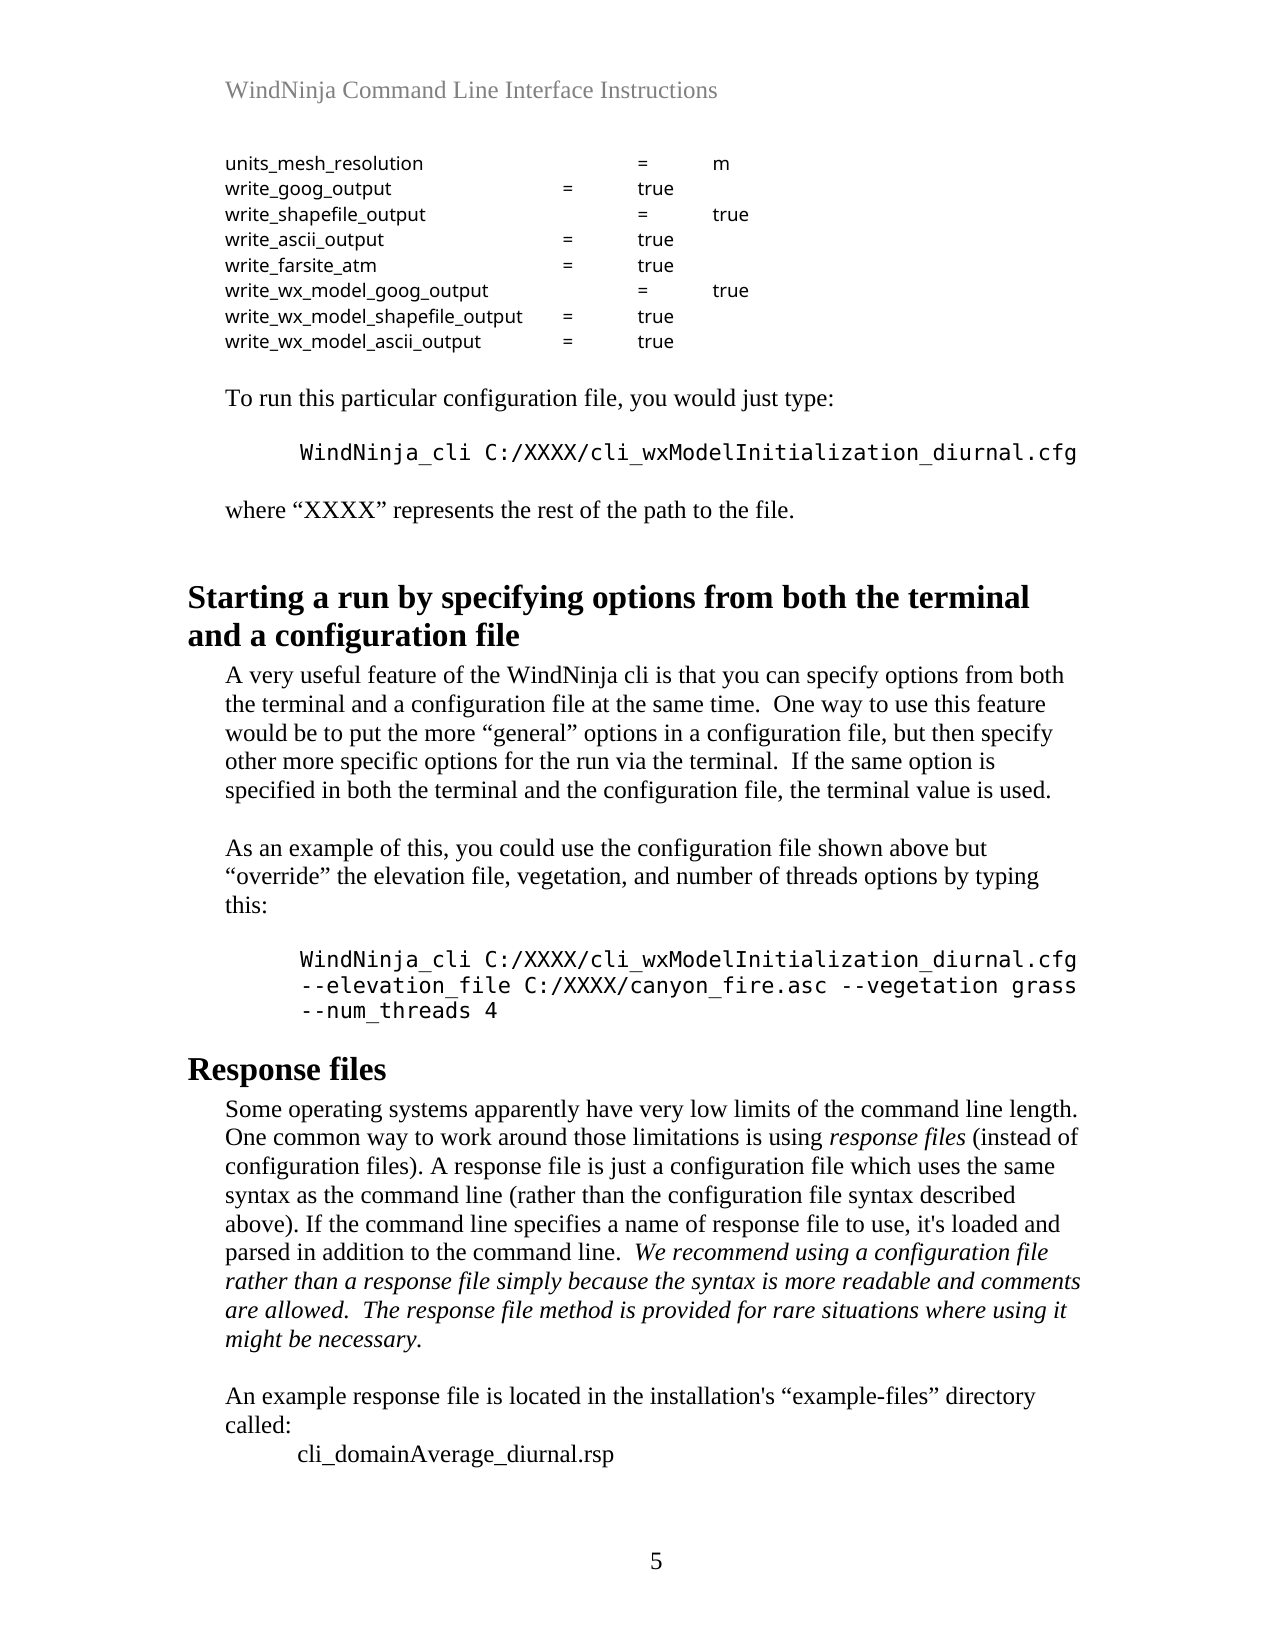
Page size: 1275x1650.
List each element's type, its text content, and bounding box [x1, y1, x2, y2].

list WindNinja_cli C:/XXXX/cli_wxModelInitialization_diurnal.cfg [262, 440, 1087, 466]
list cli_domainAverage_diurnal.rsp [297, 1439, 1087, 1467]
list WindNinja_cli C:/XXXX/cli_wxModelInitialization_diurnal.cfg --elevation_file C:/XXXX/canyon_fire.asc --vegetation grass --num_threads 4 [262, 948, 1087, 1024]
subtitle Starting a run by specifying options from both the terminal and a configuration file [187, 577, 1087, 654]
text write_wx_model_goog_output = true [225, 278, 1087, 303]
text write_farsite_atm = true [225, 252, 1087, 278]
text write_wx_model_ascii_output = true [225, 329, 1087, 354]
subtitle Response files [187, 1049, 1087, 1087]
text write_ascii_output = true [225, 227, 1087, 252]
text To run this particular configuration file, you would just type: [225, 383, 1087, 412]
text units_mesh_resolution = m [225, 150, 1087, 176]
text An example response file is located in the installation's “example-files” directory called: [225, 1381, 1087, 1439]
text As an example of this, you could use the configuration file shown above but “override” the elevation file, vegetation, and number of threads options by typing this: [225, 833, 1087, 919]
text write_shapefile_output = true [225, 201, 1087, 227]
text A very useful feature of the WindNinja cli is that you can specify options from both the terminal and a configuration file at the same time. One way to use this feature would be to put the more “general” options in a configuration file, but then specify other more specific options for the run via the terminal. If the same option is specified in both the terminal and the configuration file, the terminal value is used. [225, 660, 1087, 804]
text write_wx_model_shapefile_output = true [225, 303, 1087, 329]
text write_goog_output = true [225, 176, 1087, 201]
text where “XXXX” represents the rest of the path to the file. [225, 495, 1087, 523]
text Some operating systems apparently have very low limits of the command line length. One common way to work around those limitations is using response files (instead of configuration files). A response file is just a configuration file which uses the same syntax as the command line (rather than the configuration file syntax described above). If the command line specifies a name of response file to use, it's loaded and parsed in addition to the command line. We recommend using a configuration file rather than a response file simply because the syntax is more readable and comments are allowed. The response file method is provided for rare situations where using it might be necessary. [225, 1094, 1087, 1352]
